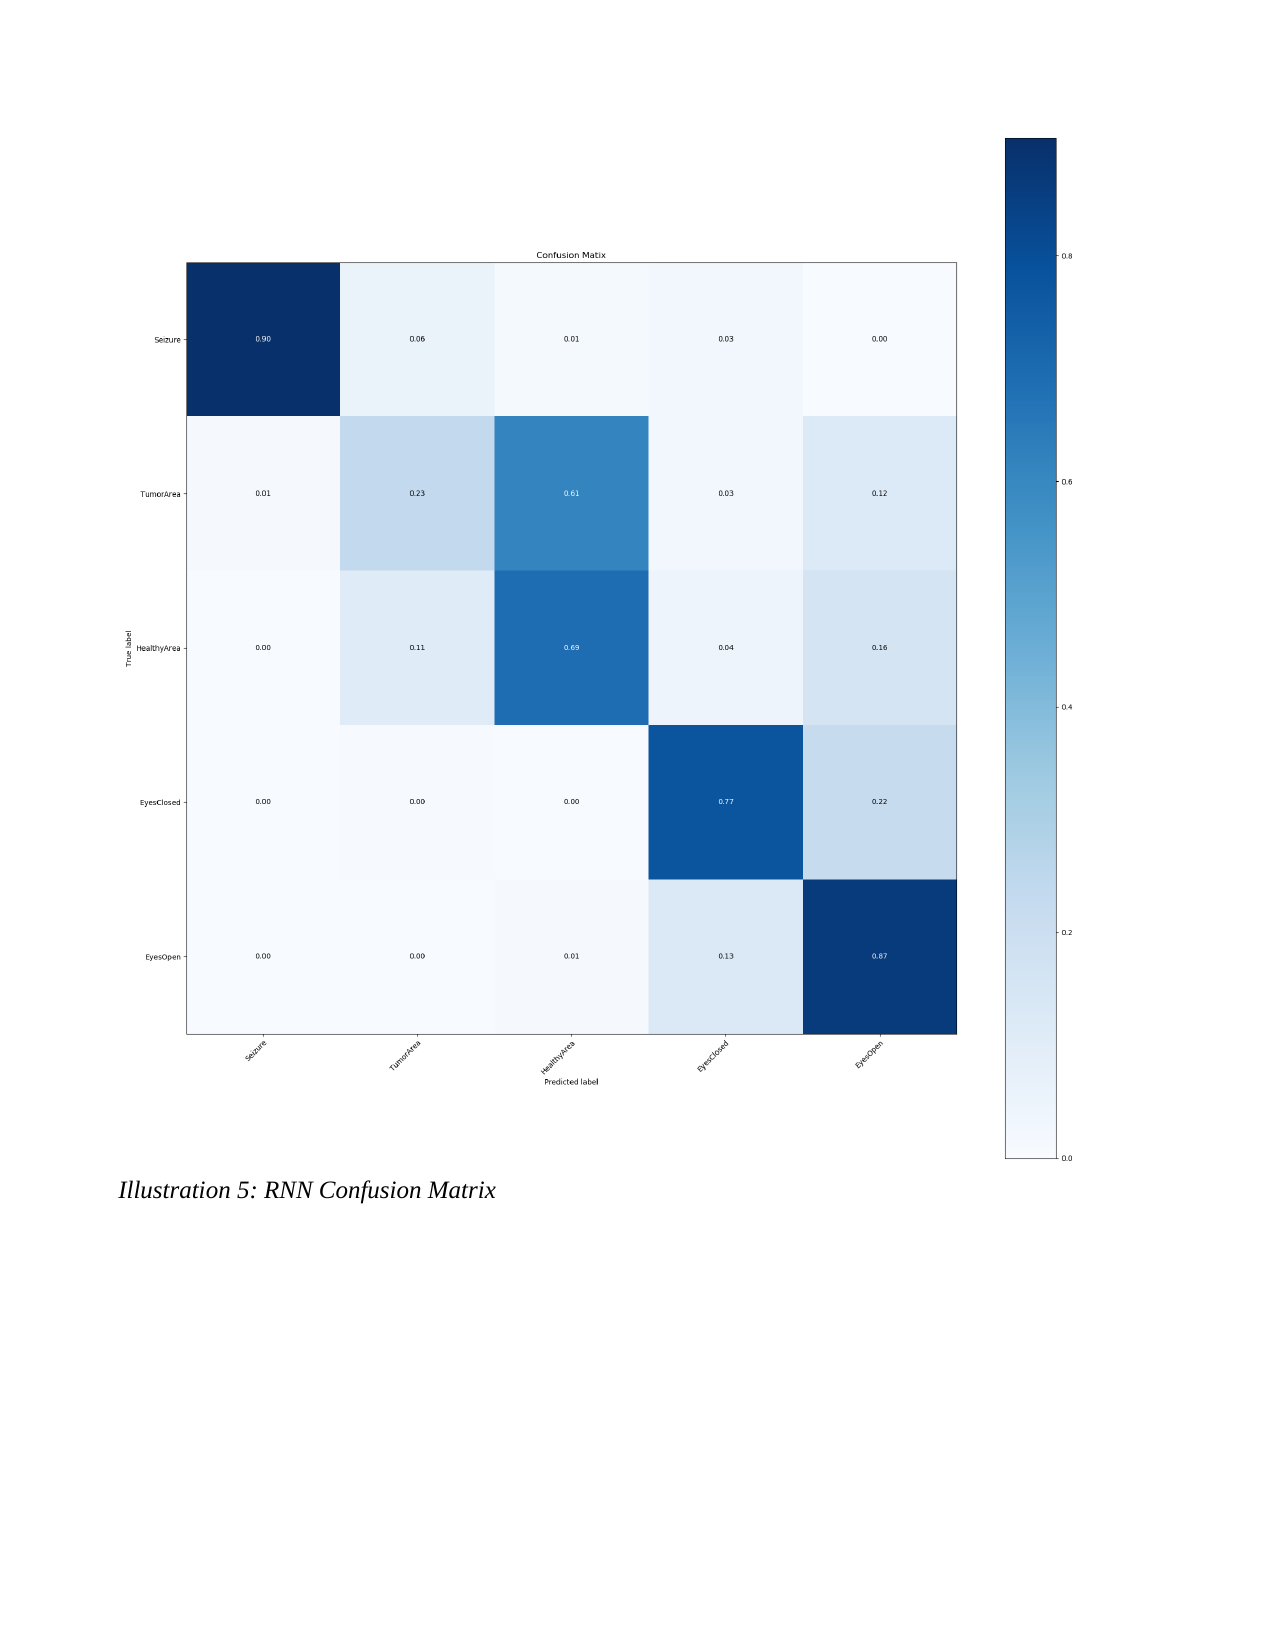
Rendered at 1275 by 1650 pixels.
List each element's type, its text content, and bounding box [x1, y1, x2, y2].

text Illustration 5: RNN Confusion Matrix [118, 1170, 1157, 1203]
picture [118, 130, 1157, 1170]
